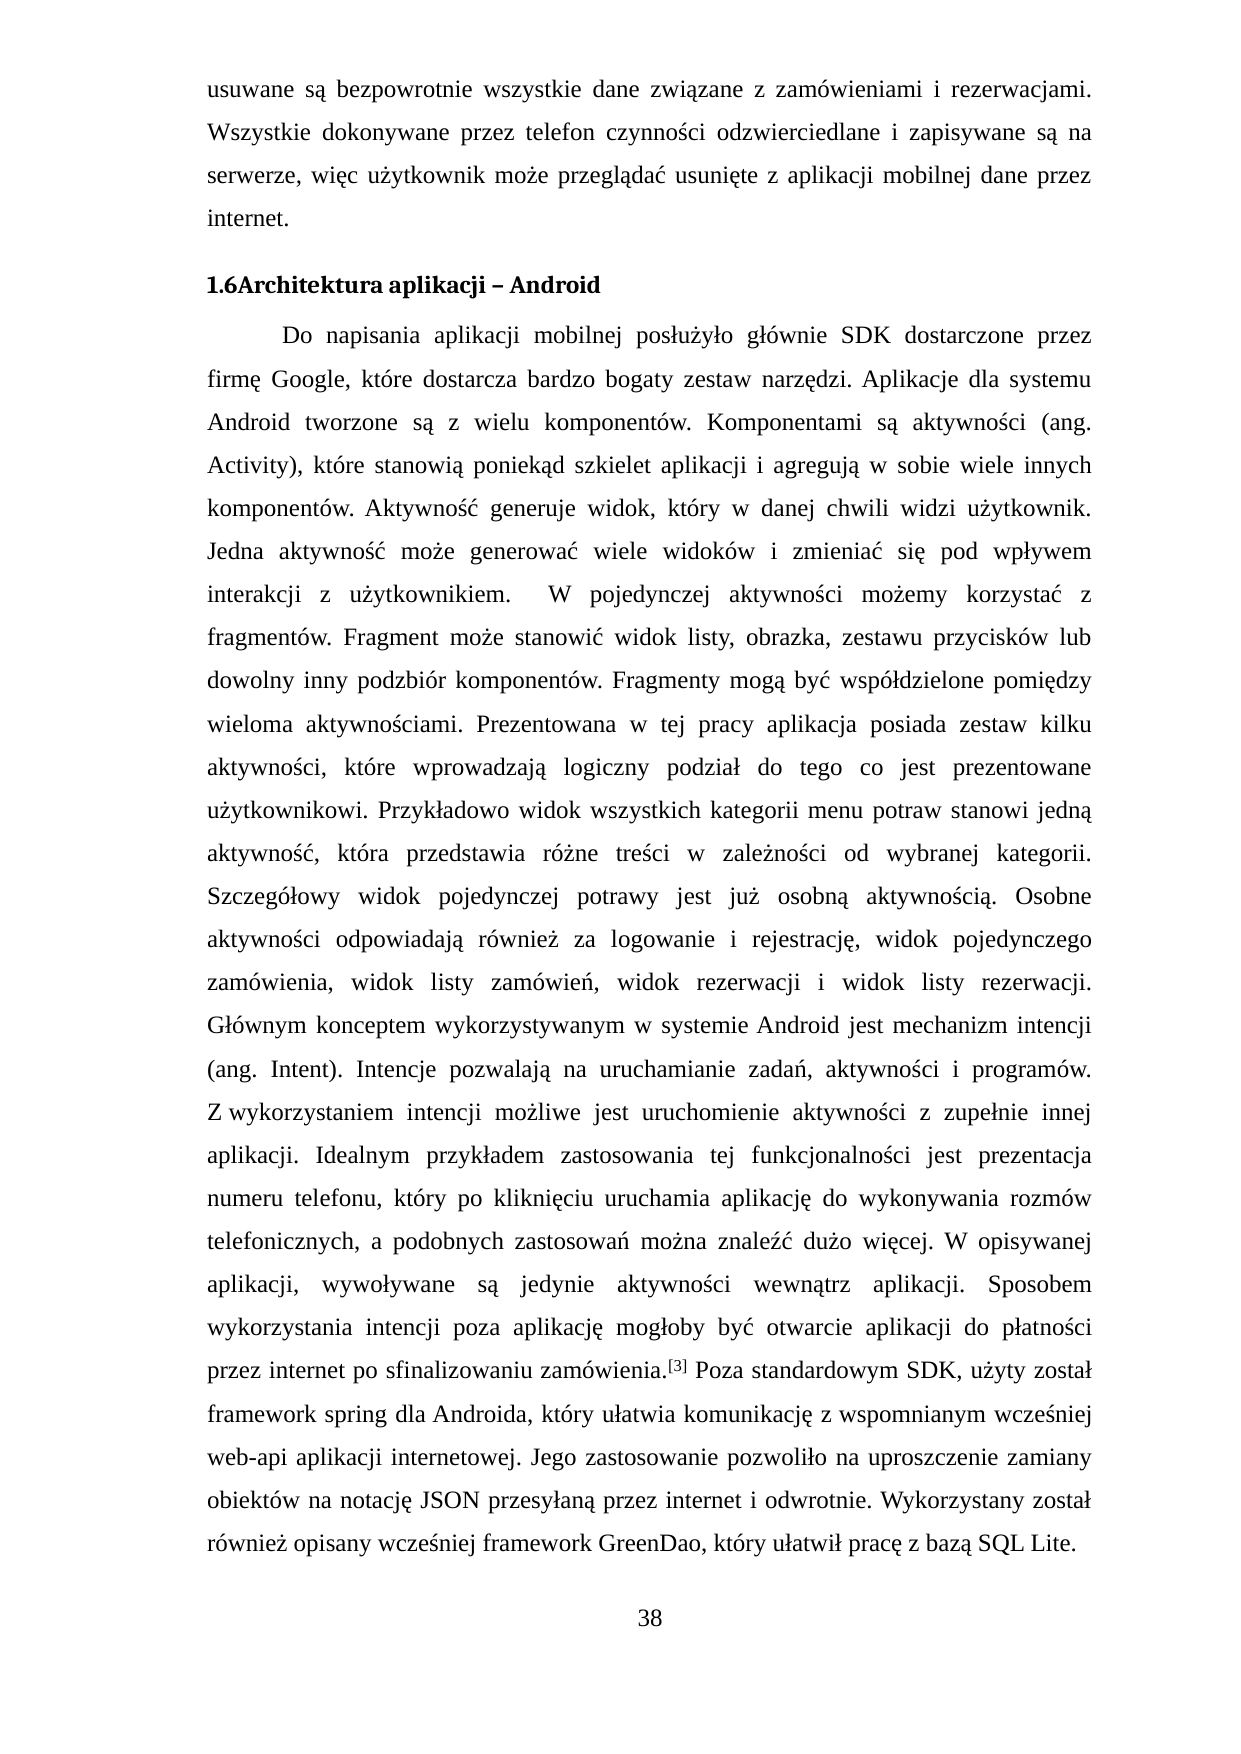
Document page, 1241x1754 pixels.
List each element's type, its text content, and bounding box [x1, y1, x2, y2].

list Architektura aplikacji – Android [207, 271, 1092, 300]
text Do napisania aplikacji mobilnej posłużyło głównie SDK dostarczone przez firmę Google, które dostarcza bardzo bogaty zestaw narzędzi. Aplikacje dla systemu Android tworzone są z wielu komponentów. Komponentami są aktywności (ang. Activity), które stanowią poniekąd szkielet aplikacji i agregują w sobie wiele innych komponentów. Aktywność generuje widok, który w danej chwili widzi użytkownik. Jedna aktywność może generować wiele widoków i zmieniać się pod wpływem interakcji z użytkownikiem. W pojedynczej aktywności możemy korzystać z fragmentów. Fragment może stanowić widok listy, obrazka, zestawu przycisków lub dowolny inny podzbiór komponentów. Fragmenty mogą być współdzielone pomiędzy wieloma aktywnościami. Prezentowana w tej pracy aplikacja posiada zestaw kilku aktywności, które wprowadzają logiczny podział do tego co jest prezentowane użytkownikowi. Przykładowo widok wszystkich kategorii menu potraw stanowi jedną aktywność, która przedstawia różne treści w zależności od wybranej kategorii. Szczegółowy widok pojedynczej potrawy jest już osobną aktywnością. Osobne aktywności odpowiadają również za logowanie i rejestrację, widok pojedynczego zamówienia, widok listy zamówień, widok rezerwacji i widok listy rezerwacji. Głównym konceptem wykorzystywanym w systemie Android jest mechanizm intencji (ang. Intent). Intencje pozwalają na uruchamianie zadań, aktywności i programów. Z wykorzystaniem intencji możliwe jest uruchomienie aktywności z zupełnie innej aplikacji. Idealnym przykładem zastosowania tej funkcjonalności jest prezentacja numeru telefonu, który po kliknięciu uruchamia aplikację do wykonywania rozmów telefonicznych, a podobnych zastosowań można znaleźć dużo więcej. W opisywanej aplikacji, wywoływane są jedynie aktywności wewnątrz aplikacji. Sposobem wykorzystania intencji poza aplikację mogłoby być otwarcie aplikacji do płatności przez internet po sfinalizowaniu zamówienia.[3] Poza standardowym SDK, użyty został framework spring dla Androida, który ułatwia komunikację z wspomnianym wcześniej web-api aplikacji internetowej. Jego zastosowanie pozwoliło na uproszczenie zamiany obiektów na notację JSON przesyłaną przez internet i odwrotnie. Wykorzystany został również opisany wcześniej framework GreenDao, który ułatwił pracę z bazą SQL Lite. [207, 321, 1092, 1557]
text usuwane są bezpowrotnie wszystkie dane związane z zamówieniami i rezerwacjami. Wszystkie dokonywane przez telefon czynności odzwierciedlane i zapisywane są na serwerze, więc użytkownik może przeglądać usunięte z aplikacji mobilnej dane przez internet. [207, 74, 1092, 232]
